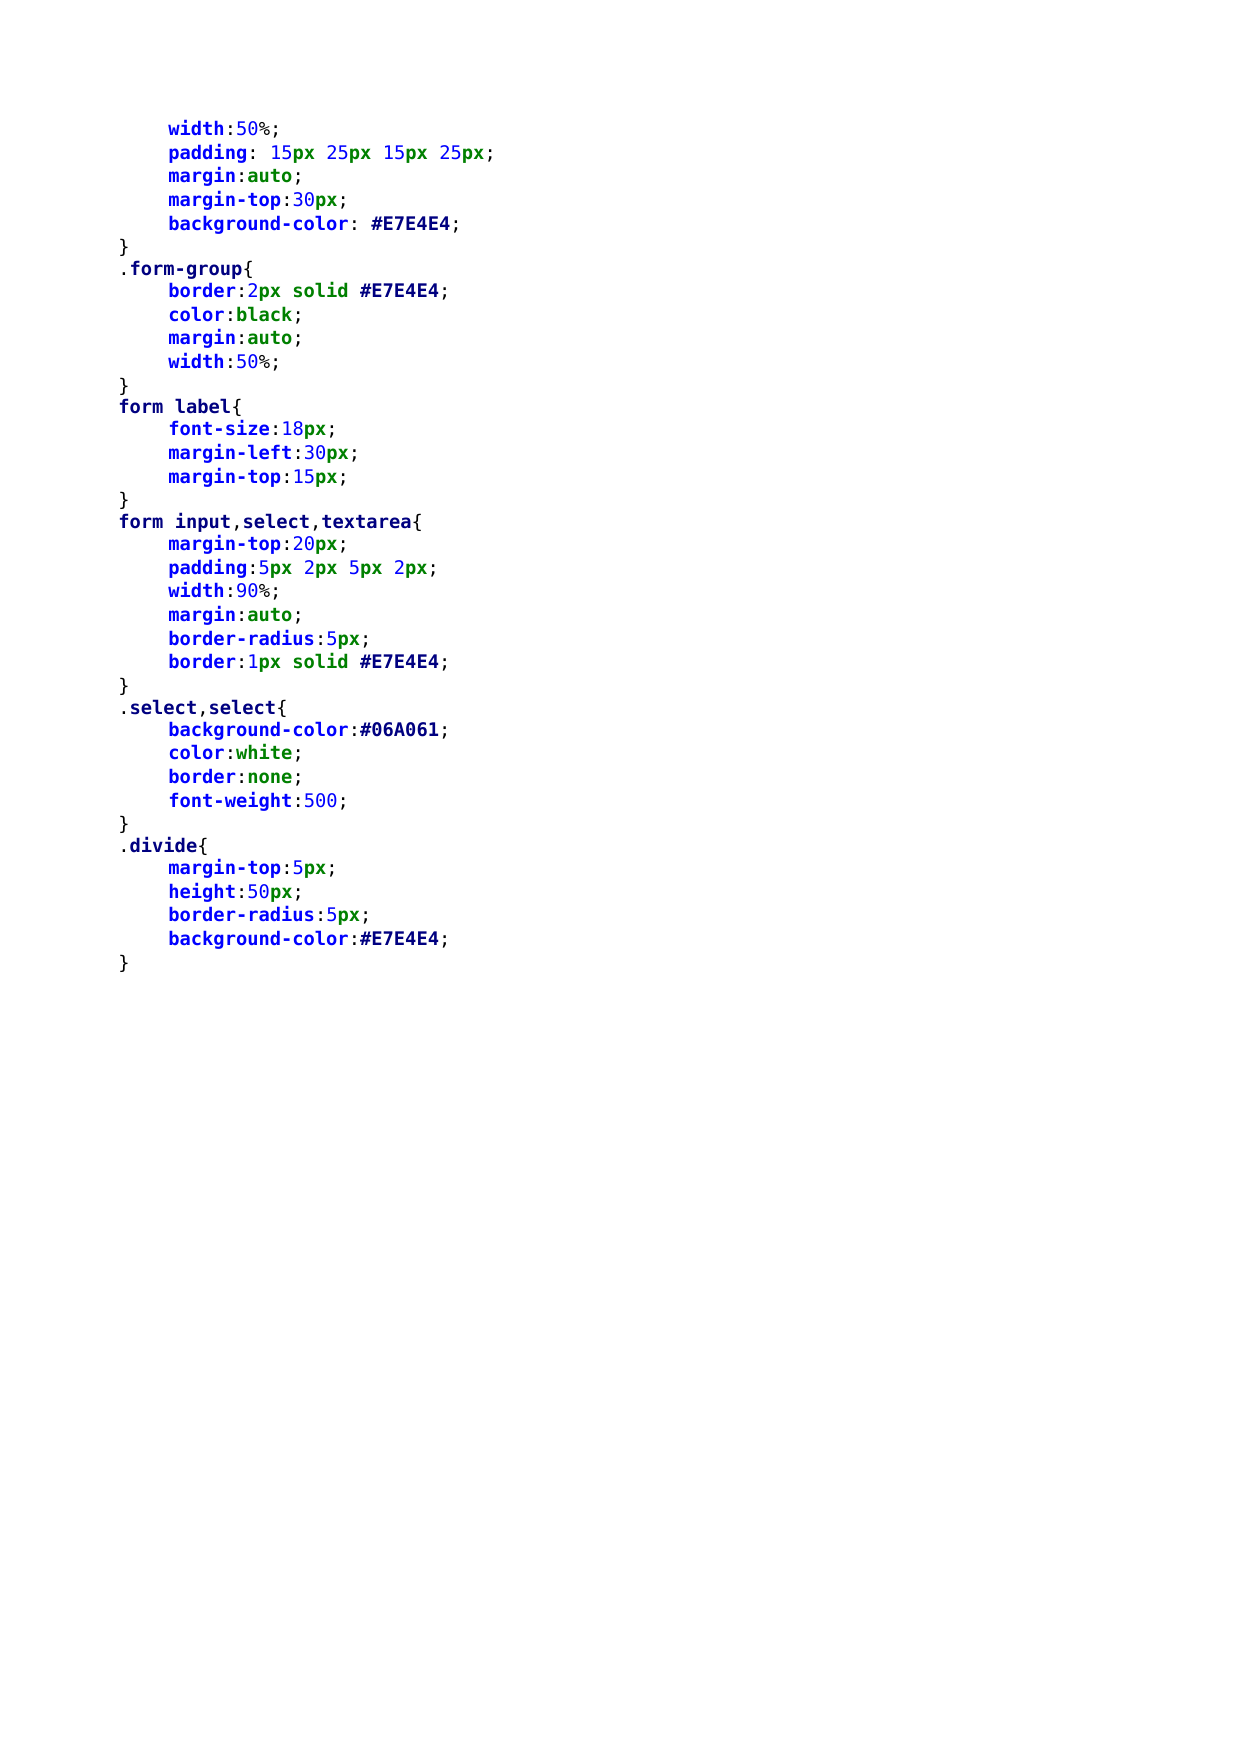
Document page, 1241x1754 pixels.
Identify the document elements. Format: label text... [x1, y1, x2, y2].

text color:white; [118, 742, 1122, 766]
text margin:auto; [118, 604, 1122, 628]
text margin-top:30px; [118, 189, 1122, 213]
text border:2px solid #E7E4E4; [118, 280, 1122, 304]
text margin-top:15px; [118, 466, 1122, 489]
text margin:auto; [118, 327, 1122, 351]
text } [118, 236, 1122, 258]
text margin-left:30px; [118, 442, 1122, 466]
text border:none; [118, 766, 1122, 790]
text .select,select{ [118, 697, 1122, 719]
text padding: 15px 25px 15px 25px; [118, 142, 1122, 165]
text border:1px solid #E7E4E4; [118, 651, 1122, 675]
text form label{ [118, 397, 1122, 418]
text form input,select,textarea{ [118, 511, 1122, 533]
text width:90%; [118, 580, 1122, 604]
text .form-group{ [118, 258, 1122, 280]
text background-color:#E7E4E4; [118, 928, 1122, 952]
text font-size:18px; [118, 418, 1122, 442]
text color:black; [118, 304, 1122, 327]
text padding:5px 2px 5px 2px; [118, 557, 1122, 580]
text border-radius:5px; [118, 904, 1122, 928]
text border-radius:5px; [118, 628, 1122, 651]
text } [118, 813, 1122, 835]
text font-weight:500; [118, 790, 1122, 813]
text height:50px; [118, 881, 1122, 904]
text } [118, 952, 1122, 973]
text width:50%; [118, 351, 1122, 375]
text margin:auto; [118, 165, 1122, 189]
text margin-top:20px; [118, 533, 1122, 557]
text margin-top:5px; [118, 857, 1122, 881]
text background-color: #E7E4E4; [118, 213, 1122, 236]
text } [118, 675, 1122, 697]
text background-color:#06A061; [118, 719, 1122, 742]
text } [118, 489, 1122, 511]
text } [118, 375, 1122, 397]
text .divide{ [118, 835, 1122, 857]
text width:50%; [118, 118, 1122, 142]
